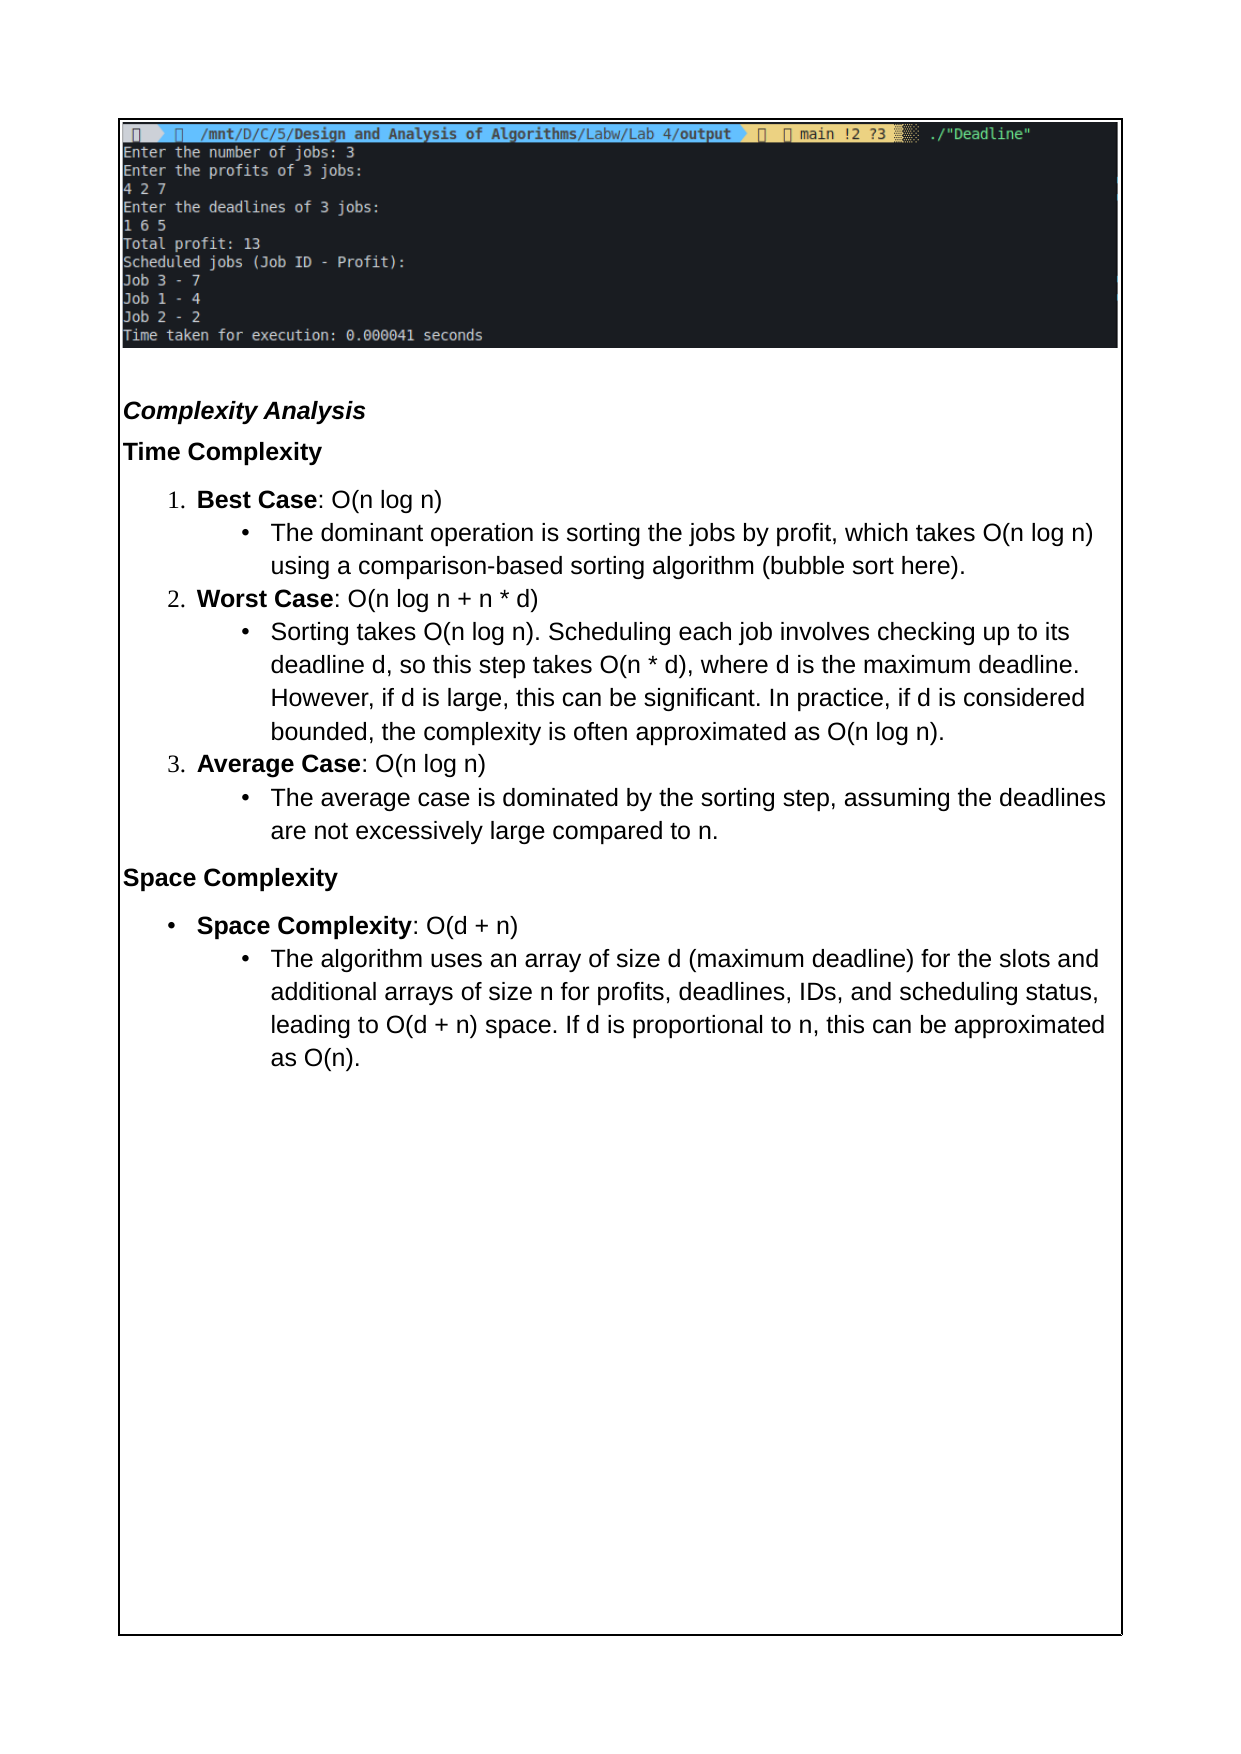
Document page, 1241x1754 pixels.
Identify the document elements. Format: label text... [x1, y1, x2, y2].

list The average case is dominated by the sorting step, assuming the deadlines are not excessively large compared to n. [241, 783, 1118, 844]
picture [122, 122, 1118, 348]
list The algorithm uses an array of size d (maximum deadline) for the slots and additional arrays of size n for profits, deadlines, IDs, and scheduling status, leading to O(d + n) space. If d is proportional to n, this can be approximated as O(n). [241, 944, 1118, 1072]
list Worst Case: O(n log n + n * d) [167, 584, 1118, 613]
list Average Case: O(n log n) [167, 749, 1118, 778]
subtitle Complexity Analysis [123, 396, 1118, 425]
list Space Complexity: O(d + n) [167, 911, 1118, 940]
list The dominant operation is sorting the jobs by profit, which takes O(n log n) using a comparison-based sorting algorithm (bubble sort here). [241, 518, 1118, 580]
list Sorting takes O(n log n). Scheduling each job involves checking up to its deadline d, so this step takes O(n * d), where d is the maximum deadline. However, if d is large, this can be significant. In practice, if d is considered bounded, the complexity is often approximated as O(n log n). [241, 617, 1118, 745]
text Time Complexity [123, 437, 1118, 466]
list Best Case: O(n log n) [167, 485, 1118, 514]
text Space Complexity [123, 863, 1118, 892]
